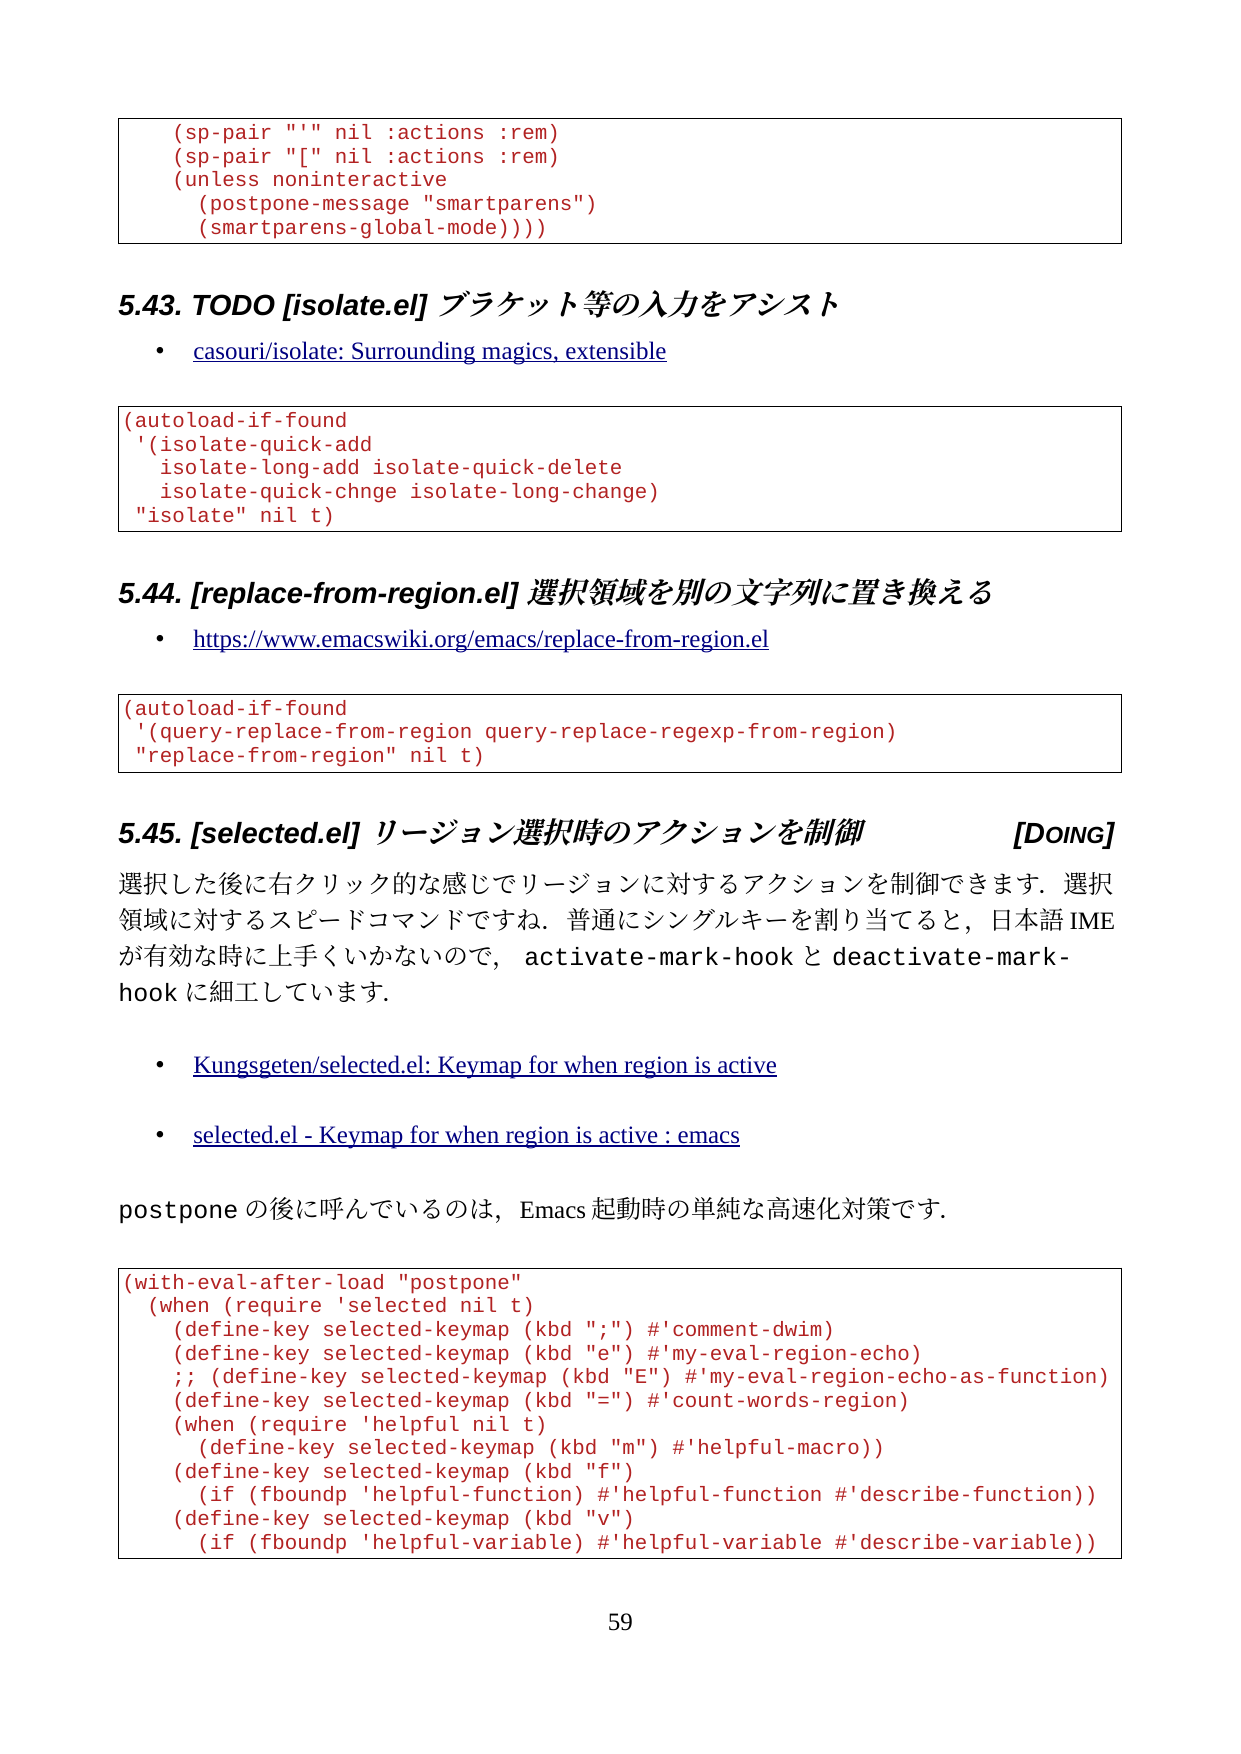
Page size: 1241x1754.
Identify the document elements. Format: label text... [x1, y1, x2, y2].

text 選択した後に右クリック的な感じでリージョンに対するアクションを制御できます．選択領域に対するスピードコマンドですね．普通にシングルキーを割り当てると，日本語IMEが有効な時に上手くいかないので， activate-mark-hook と deactivate-mark-hook に細工しています． [118, 864, 1122, 1038]
list https://www.emacswiki.org/emacs/replace-from-region.el [156, 624, 1122, 681]
text ;; (define-key selected-keymap (kbd "E") #'my-eval-region-echo-as-function) [119, 1362, 1121, 1386]
text (if (fboundp 'helpful-variable) #'helpful-variable #'describe-variable)) [119, 1528, 1121, 1558]
text (unless noninteractive [119, 165, 1121, 189]
subtitle [replace-from-region.el] 選択領域を別の文字列に置き換える [118, 569, 1122, 611]
text "replace-from-region" nil t) [119, 741, 1121, 772]
text isolate-long-add isolate-quick-delete [119, 453, 1121, 477]
text (sp-pair "'" nil :actions :rem) [119, 119, 1121, 142]
subtitle [selected.el] リージョン選択時のアクションを制御 [Doing] [118, 810, 1122, 852]
text (autoload-if-found [119, 695, 1121, 718]
text isolate-quick-chnge isolate-long-change) [119, 477, 1121, 501]
text (define-key selected-keymap (kbd "e") #'my-eval-region-echo) [119, 1339, 1121, 1362]
text (if (fboundp 'helpful-function) #'helpful-function #'describe-function)) [119, 1481, 1121, 1504]
text (smartparens-global-mode)))) [119, 213, 1121, 243]
text (when (require 'helpful nil t) [119, 1409, 1121, 1433]
subtitle TODO [isolate.el] ブラケット等の入力をアシスト [118, 282, 1122, 323]
text (define-key selected-keymap (kbd "=") #'count-words-region) [119, 1386, 1121, 1409]
text (define-key selected-keymap (kbd "v") [119, 1504, 1121, 1528]
text (define-key selected-keymap (kbd "m") #'helpful-macro)) [119, 1433, 1121, 1457]
text postpone の後に呼んでいるのは，Emacs起動時の単純な高速化対策です． [118, 1190, 1122, 1255]
text (define-key selected-keymap (kbd ";") #'comment-dwim) [119, 1315, 1121, 1339]
text (autoload-if-found [119, 407, 1121, 430]
text (define-key selected-keymap (kbd "f") [119, 1457, 1121, 1481]
list Kungsgeten/selected.el: Keymap for when region is active [156, 1050, 1122, 1108]
text '(query-replace-from-region query-replace-regexp-from-region) [119, 718, 1121, 741]
text (when (require 'selected nil t) [119, 1291, 1121, 1315]
list casouri/isolate: Surrounding magics, extensible [156, 336, 1122, 393]
text (sp-pair "[" nil :actions :rem) [119, 142, 1121, 165]
text "isolate" nil t) [119, 501, 1121, 531]
text (with-eval-after-load "postpone" [119, 1269, 1121, 1291]
text (postpone-message "smartparens") [119, 189, 1121, 213]
list selected.el - Keymap for when region is active : emacs [156, 1120, 1122, 1178]
text '(isolate-quick-add [119, 430, 1121, 453]
